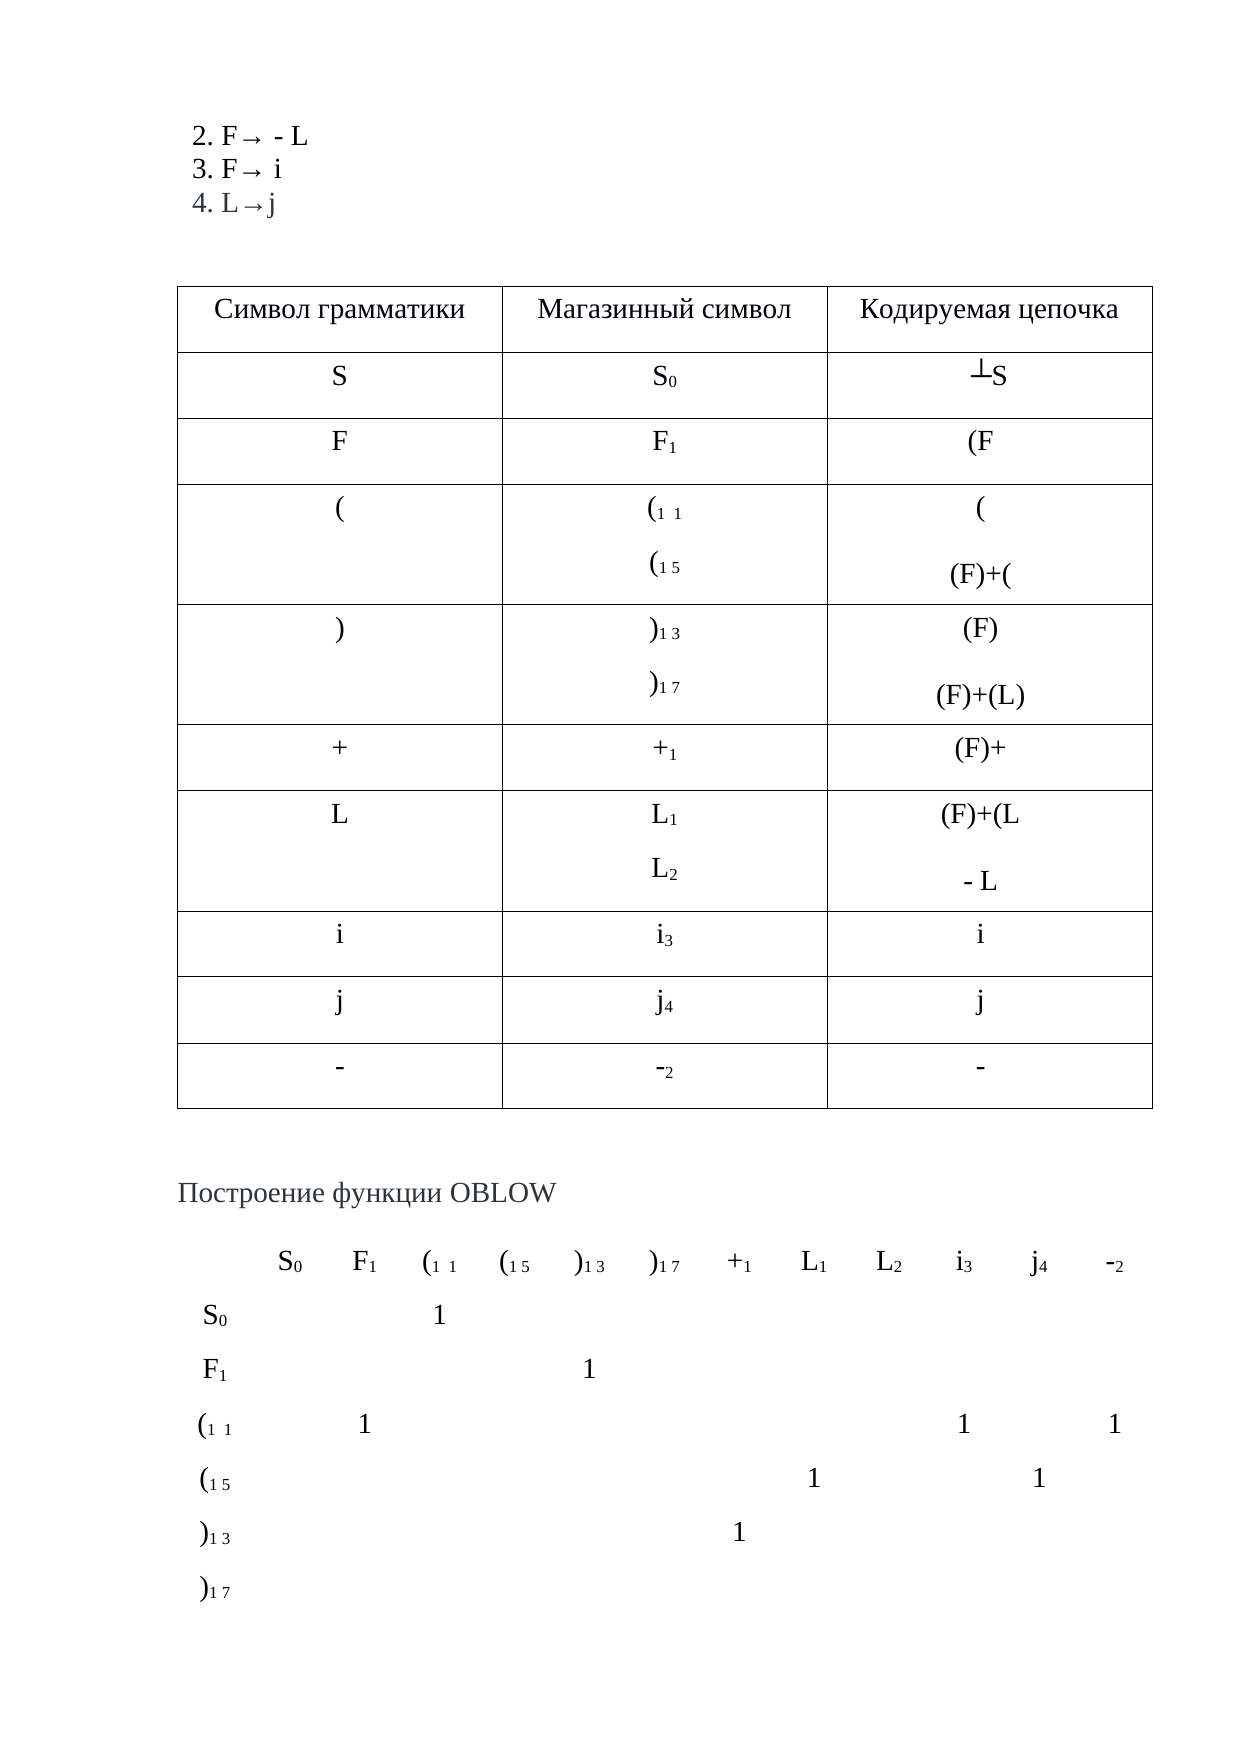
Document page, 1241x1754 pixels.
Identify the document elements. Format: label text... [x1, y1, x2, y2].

table_cell [477, 1297, 552, 1351]
table_cell F1 [177, 1351, 252, 1406]
table_cell )1 7 [177, 1569, 252, 1623]
table_cell [851, 1351, 926, 1406]
table_cell [1001, 1515, 1077, 1569]
table_cell [851, 1406, 926, 1460]
table_cell )1 3 )1 7 [503, 605, 827, 724]
table_cell i [828, 912, 1152, 976]
table_cell [477, 1460, 552, 1514]
table_cell (F)+(L - L [828, 791, 1152, 911]
text 4. L→j [159, 185, 1152, 219]
table_cell 1 [552, 1351, 627, 1406]
table_cell [1077, 1351, 1152, 1406]
table_header F1 [327, 1243, 402, 1297]
table_cell j [178, 977, 502, 1042]
table_cell [776, 1406, 851, 1460]
table_cell [926, 1297, 1001, 1351]
table_cell + [178, 725, 502, 790]
table_cell [1077, 1515, 1152, 1569]
table_cell [702, 1460, 776, 1514]
table_cell [926, 1351, 1001, 1406]
table_cell ( (F)+( [828, 485, 1152, 604]
table_cell [776, 1297, 851, 1351]
table_cell [327, 1351, 402, 1406]
table_header +1 [702, 1243, 776, 1297]
table_cell [477, 1406, 552, 1460]
table_header -2 [1077, 1243, 1152, 1297]
table_cell )1 3 [177, 1515, 252, 1569]
table_cell F [178, 419, 502, 484]
table_cell ( [178, 485, 502, 604]
table_cell [776, 1569, 851, 1623]
table_cell [1077, 1297, 1152, 1351]
table_cell [552, 1569, 627, 1623]
table_cell -2 [503, 1044, 827, 1108]
table_cell (1 5 [177, 1460, 252, 1514]
table_cell [702, 1297, 776, 1351]
table_cell ) [178, 605, 502, 724]
table_cell [627, 1569, 702, 1623]
table_cell [776, 1351, 851, 1406]
text Построение функции OBLOW [177, 1176, 1152, 1209]
table_cell +1 [503, 725, 827, 790]
table_cell [1001, 1297, 1077, 1351]
table_cell [1077, 1569, 1152, 1623]
table_cell [627, 1515, 702, 1569]
table_cell [702, 1406, 776, 1460]
table_header j4 [1001, 1243, 1077, 1297]
table_cell [1001, 1351, 1077, 1406]
table_cell [402, 1460, 477, 1514]
table_header [177, 1243, 252, 1297]
table_cell [477, 1351, 552, 1406]
table_cell [552, 1406, 627, 1460]
table_cell [252, 1460, 327, 1514]
table_cell j4 [503, 977, 827, 1042]
table_cell (1 1 [177, 1406, 252, 1460]
table_cell [252, 1515, 327, 1569]
table_cell L [178, 791, 502, 911]
table_cell [552, 1460, 627, 1514]
table_cell [926, 1515, 1001, 1569]
table_cell (F)+ [828, 725, 1152, 790]
table_cell [1077, 1460, 1152, 1514]
table_cell [252, 1406, 327, 1460]
table_cell i3 [503, 912, 827, 976]
text 3. F→ i [159, 152, 1152, 185]
table_header S0 [252, 1243, 327, 1297]
table_cell S0 [177, 1297, 252, 1351]
table_cell (F [828, 419, 1152, 484]
table_cell - [828, 1044, 1152, 1108]
table_cell [627, 1460, 702, 1514]
table_cell [252, 1351, 327, 1406]
table_cell L1 L2 [503, 791, 827, 911]
table_header Магазинный символ [503, 287, 827, 352]
table_cell [851, 1515, 926, 1569]
table_cell [477, 1569, 552, 1623]
table_cell F1 [503, 419, 827, 484]
table_cell 1 [776, 1460, 851, 1514]
table_cell [627, 1297, 702, 1351]
table_cell [402, 1406, 477, 1460]
table_cell [926, 1569, 1001, 1623]
table_cell [627, 1351, 702, 1406]
table_header L2 [851, 1243, 926, 1297]
table_cell [1001, 1569, 1077, 1623]
table_cell 1 [702, 1515, 776, 1569]
table_cell [327, 1569, 402, 1623]
table_cell [552, 1515, 627, 1569]
table_header )1 7 [627, 1243, 702, 1297]
table_cell 1 [926, 1406, 1001, 1460]
table_cell [926, 1460, 1001, 1514]
table_cell [402, 1351, 477, 1406]
table_header Кодируемая цепочка [828, 287, 1152, 352]
table_cell S0 [503, 353, 827, 418]
table_header i3 [926, 1243, 1001, 1297]
table_cell S [178, 353, 502, 418]
table_cell [402, 1569, 477, 1623]
table_header )1 3 [552, 1243, 627, 1297]
table_cell [627, 1406, 702, 1460]
table_cell 1 [402, 1297, 477, 1351]
table_cell [327, 1515, 402, 1569]
table_cell ┴S [828, 353, 1152, 418]
table_header (1 1 [402, 1243, 477, 1297]
table_cell j [828, 977, 1152, 1042]
table_cell [702, 1569, 776, 1623]
text 2. F→ - L [159, 118, 1152, 152]
table_header Cимвол грамматики [178, 287, 502, 352]
table_cell 1 [1077, 1406, 1152, 1460]
table_cell i [178, 912, 502, 976]
table_cell [327, 1460, 402, 1514]
table_cell (F) (F)+(L) [828, 605, 1152, 724]
table_cell [851, 1569, 926, 1623]
table_cell [702, 1351, 776, 1406]
table_cell (1 1 (1 5 [503, 485, 827, 604]
table_cell [552, 1297, 627, 1351]
table_cell 1 [1001, 1460, 1077, 1514]
table_cell [851, 1297, 926, 1351]
table_cell [252, 1297, 327, 1351]
table_cell [252, 1569, 327, 1623]
table_cell [477, 1515, 552, 1569]
table_header (1 5 [477, 1243, 552, 1297]
table_cell [776, 1515, 851, 1569]
table_header L1 [776, 1243, 851, 1297]
table_cell [402, 1515, 477, 1569]
table_cell [327, 1297, 402, 1351]
table_cell [851, 1460, 926, 1514]
table_cell 1 [327, 1406, 402, 1460]
table_cell - [178, 1044, 502, 1108]
table_cell [1001, 1406, 1077, 1460]
